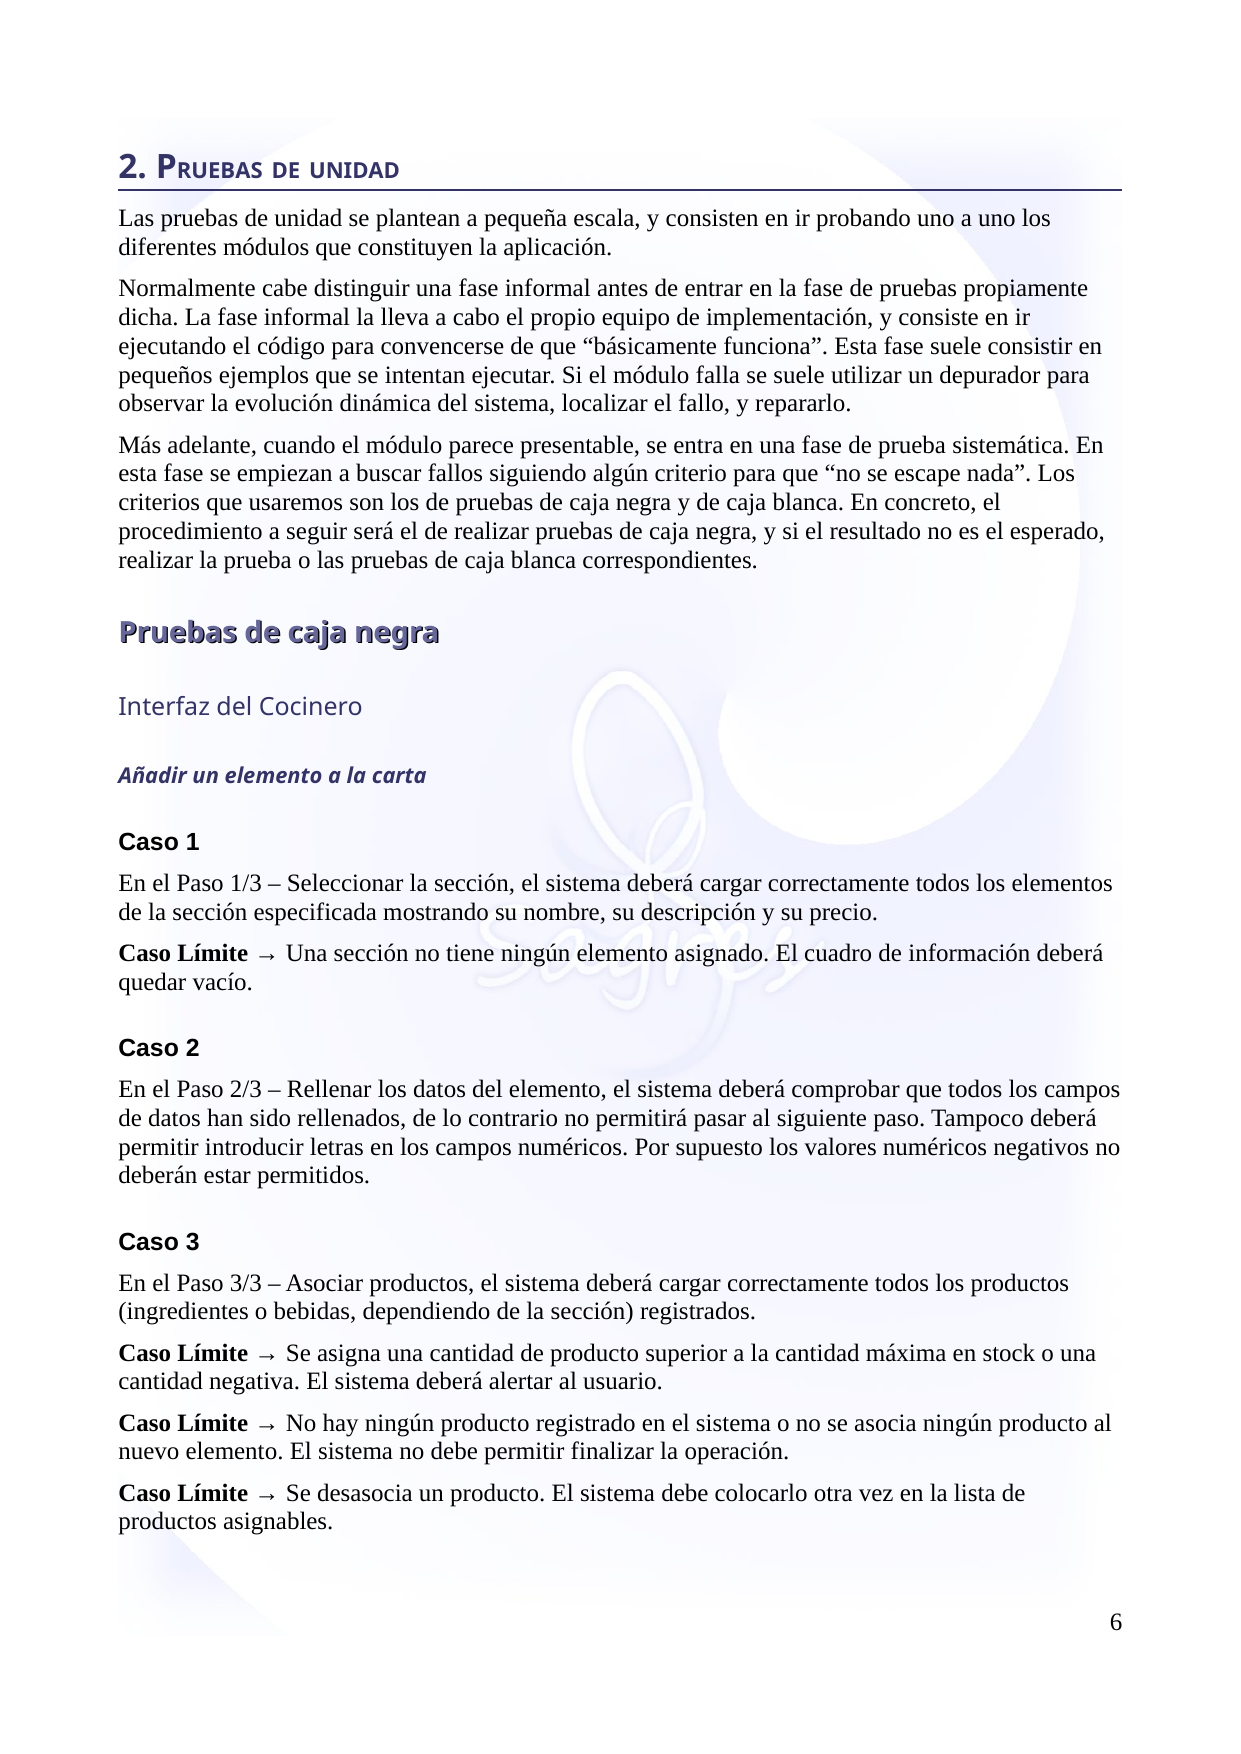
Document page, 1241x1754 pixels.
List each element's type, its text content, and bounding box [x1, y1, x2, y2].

subtitle Pruebas de caja negra [118, 611, 1122, 651]
text Caso Límite → No hay ningún producto registrado en el sistema o no se asocia ningún producto al nuevo elemento. El sistema no debe permitir finalizar la operación. [118, 1408, 1122, 1465]
subtitle Caso 1 [118, 827, 1122, 856]
text Caso Límite → Una sección no tiene ningún elemento asignado. El cuadro de información deberá quedar vacío. [118, 938, 1122, 996]
subtitle Añadir un elemento a la carta [118, 760, 1122, 789]
text Normalmente cabe distinguir una fase informal antes de entrar en la fase de pruebas propiamente dicha. La fase informal la lleva a cabo el propio equipo de implementación, y consiste en ir ejecutando el código para convencerse de que “básicamente funciona”. Esta fase suele consistir en pequeños ejemplos que se intentan ejecutar. Si el módulo falla se suele utilizar un depurador para observar la evolución dinámica del sistema, localizar el fallo, y repararlo. [118, 273, 1122, 417]
picture [118, 996, 1122, 1033]
text Caso Límite → Se desasocia un producto. El sistema debe colocarlo otra vez en la lista de productos asignables. [118, 1478, 1122, 1535]
picture [118, 856, 1122, 868]
picture [118, 1062, 1122, 1074]
text En el Paso 1/3 – Seleccionar la sección, el sistema deberá cargar correctamente todos los elementos de la sección especificada mostrando su nombre, su descripción y su precio. [118, 868, 1122, 926]
picture [118, 789, 1122, 827]
picture [118, 1535, 1122, 1636]
text En el Paso 3/3 – Asociar productos, el sistema deberá cargar correctamente todos los productos (ingredientes o bebidas, dependiendo de la sección) registrados. [118, 1268, 1122, 1325]
subtitle Caso 3 [118, 1227, 1122, 1255]
subtitle 2. Pruebas de unidad [118, 143, 1122, 189]
picture [118, 1325, 1122, 1338]
picture [118, 1189, 1122, 1227]
subtitle Interfaz del Cocinero [118, 688, 1122, 722]
picture [118, 1465, 1122, 1478]
picture [118, 1255, 1122, 1268]
picture [118, 573, 1122, 611]
text Más adelante, cuando el módulo parece presentable, se entra en una fase de prueba sistemática. En esta fase se empiezan a buscar fallos siguiendo algún criterio para que “no se escape nada”. Los criterios que usaremos son los de pruebas de caja negra y de caja blanca. En concreto, el procedimiento a seguir será el de realizar pruebas de caja negra, y si el resultado no es el esperado, realizar la prueba o las pruebas de caja blanca correspondientes. [118, 430, 1122, 573]
text En el Paso 2/3 – Rellenar los datos del elemento, el sistema deberá comprobar que todos los campos de datos han sido rellenados, de lo contrario no permitirá pasar al siguiente paso. Tampoco deberá permitir introducir letras en los campos numéricos. Por supuesto los valores numéricos negativos no deberán estar permitidos. [118, 1074, 1122, 1189]
picture [118, 261, 1122, 273]
picture [118, 118, 1122, 143]
picture [118, 651, 1122, 688]
subtitle Caso 2 [118, 1033, 1122, 1062]
picture [118, 926, 1122, 938]
picture [118, 722, 1122, 760]
picture [118, 191, 1122, 203]
picture [118, 1395, 1122, 1408]
picture [118, 417, 1122, 430]
text Caso Límite → Se asigna una cantidad de producto superior a la cantidad máxima en stock o una cantidad negativa. El sistema deberá alertar al usuario. [118, 1338, 1122, 1395]
text Las pruebas de unidad se plantean a pequeña escala, y consisten en ir probando uno a uno los diferentes módulos que constituyen la aplicación. [118, 203, 1122, 261]
